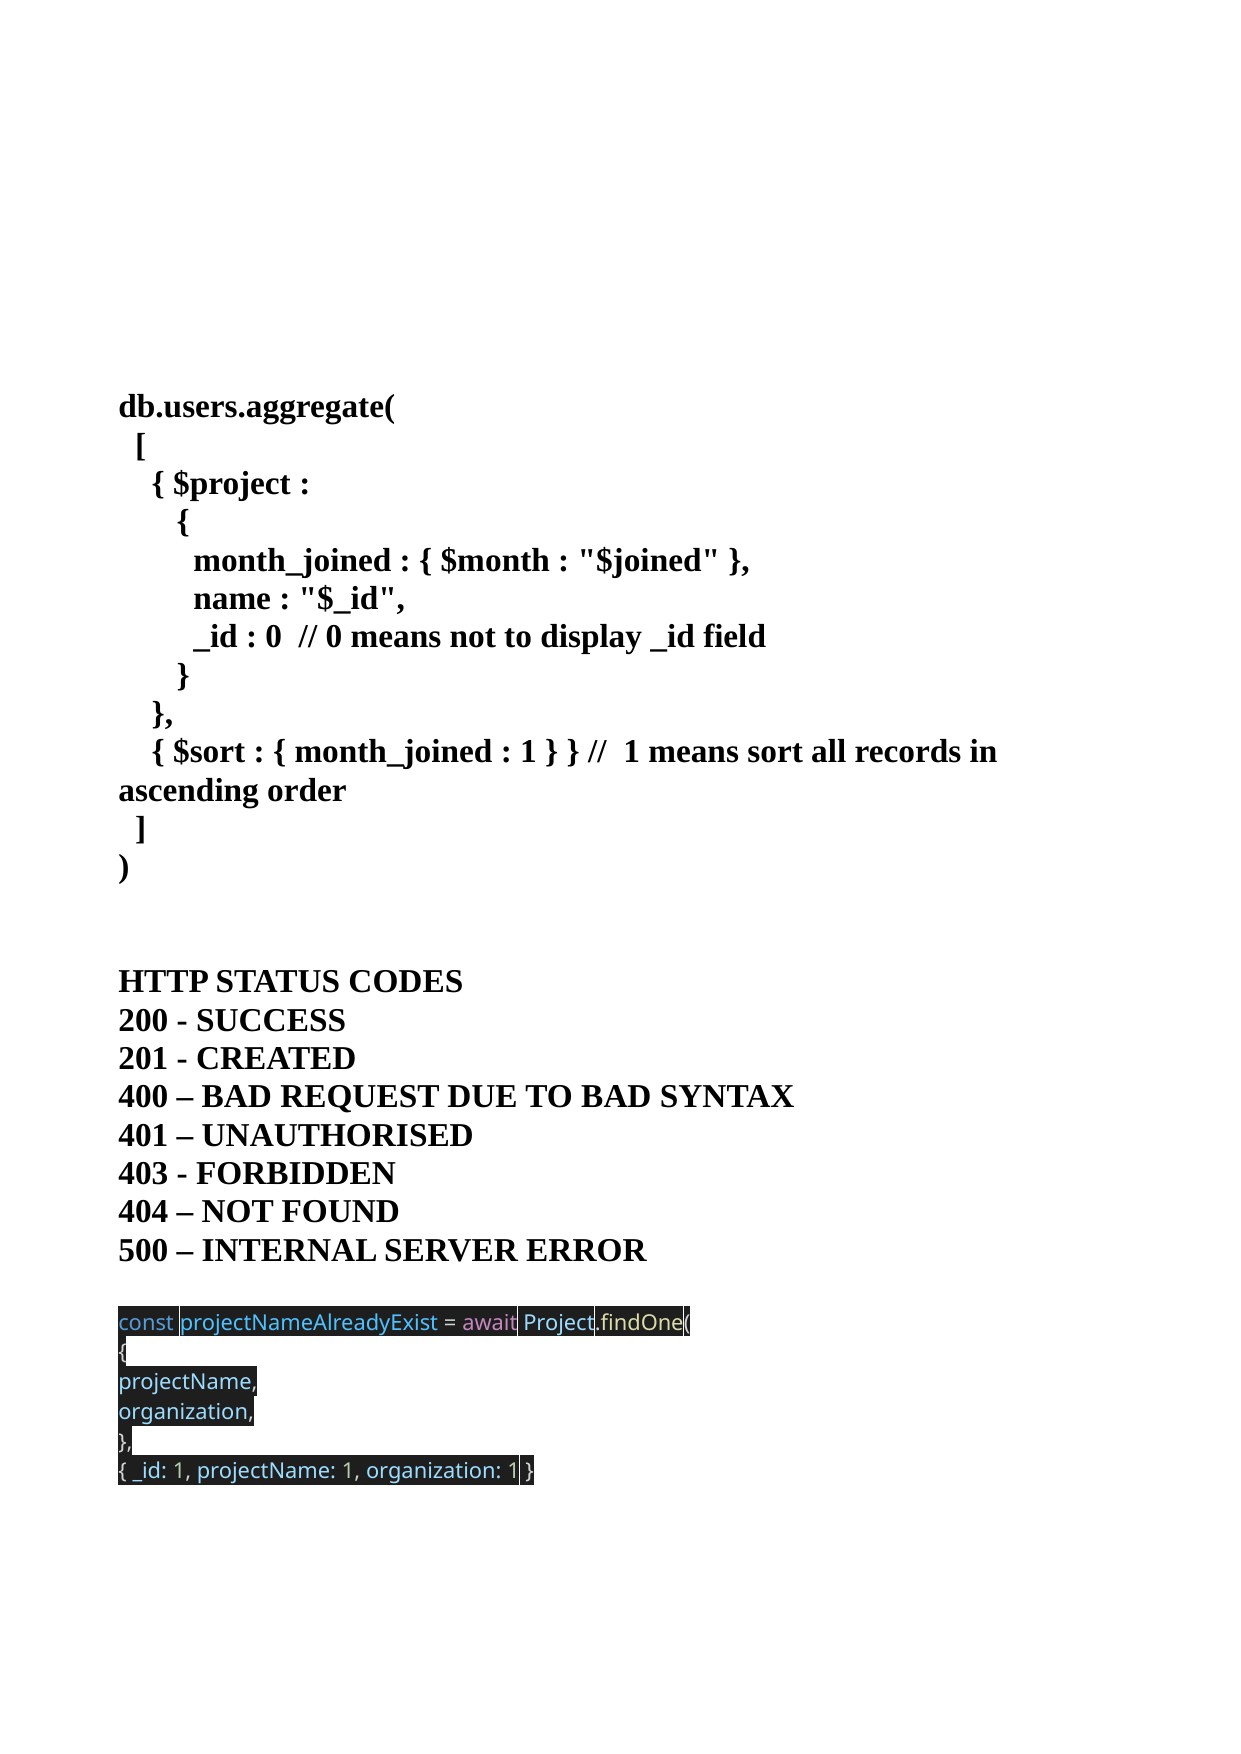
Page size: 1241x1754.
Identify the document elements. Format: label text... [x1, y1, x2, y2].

text ] [118, 808, 1122, 846]
text month_joined : { $month : "$joined" }, [118, 540, 1122, 578]
text 401 – UNAUTHORISED [118, 1115, 1122, 1153]
text { $project : [118, 463, 1122, 501]
text 403 - FORBIDDEN [118, 1153, 1122, 1191]
text _id : 0 // 0 means not to display _id field [118, 616, 1122, 655]
text name : "$_id", [118, 578, 1122, 616]
text { $sort : { month_joined : 1 } } // 1 means sort all records in ascending order [118, 731, 1122, 808]
text HTTP STATUS CODES [118, 961, 1122, 1000]
text }, [118, 693, 1122, 731]
text 201 - CREATED [118, 1038, 1122, 1076]
text { _id: 1, projectName: 1, organization: 1 } [118, 1455, 1122, 1485]
text { [118, 1336, 1122, 1366]
text 400 – BAD REQUEST DUE TO BAD SYNTAX [118, 1076, 1122, 1115]
text 500 – INTERNAL SERVER ERROR [118, 1230, 1122, 1268]
text const projectNameAlreadyExist = await Project.findOne( [118, 1306, 1122, 1336]
text [ [118, 425, 1122, 463]
text { [118, 501, 1122, 540]
text }, [118, 1426, 1122, 1455]
text projectName, [118, 1366, 1122, 1396]
text ) [118, 846, 1122, 923]
text 200 - SUCCESS [118, 1000, 1122, 1038]
text db.users.aggregate( [118, 386, 1122, 425]
text 404 – NOT FOUND [118, 1191, 1122, 1230]
text organization, [118, 1396, 1122, 1426]
text } [118, 655, 1122, 693]
